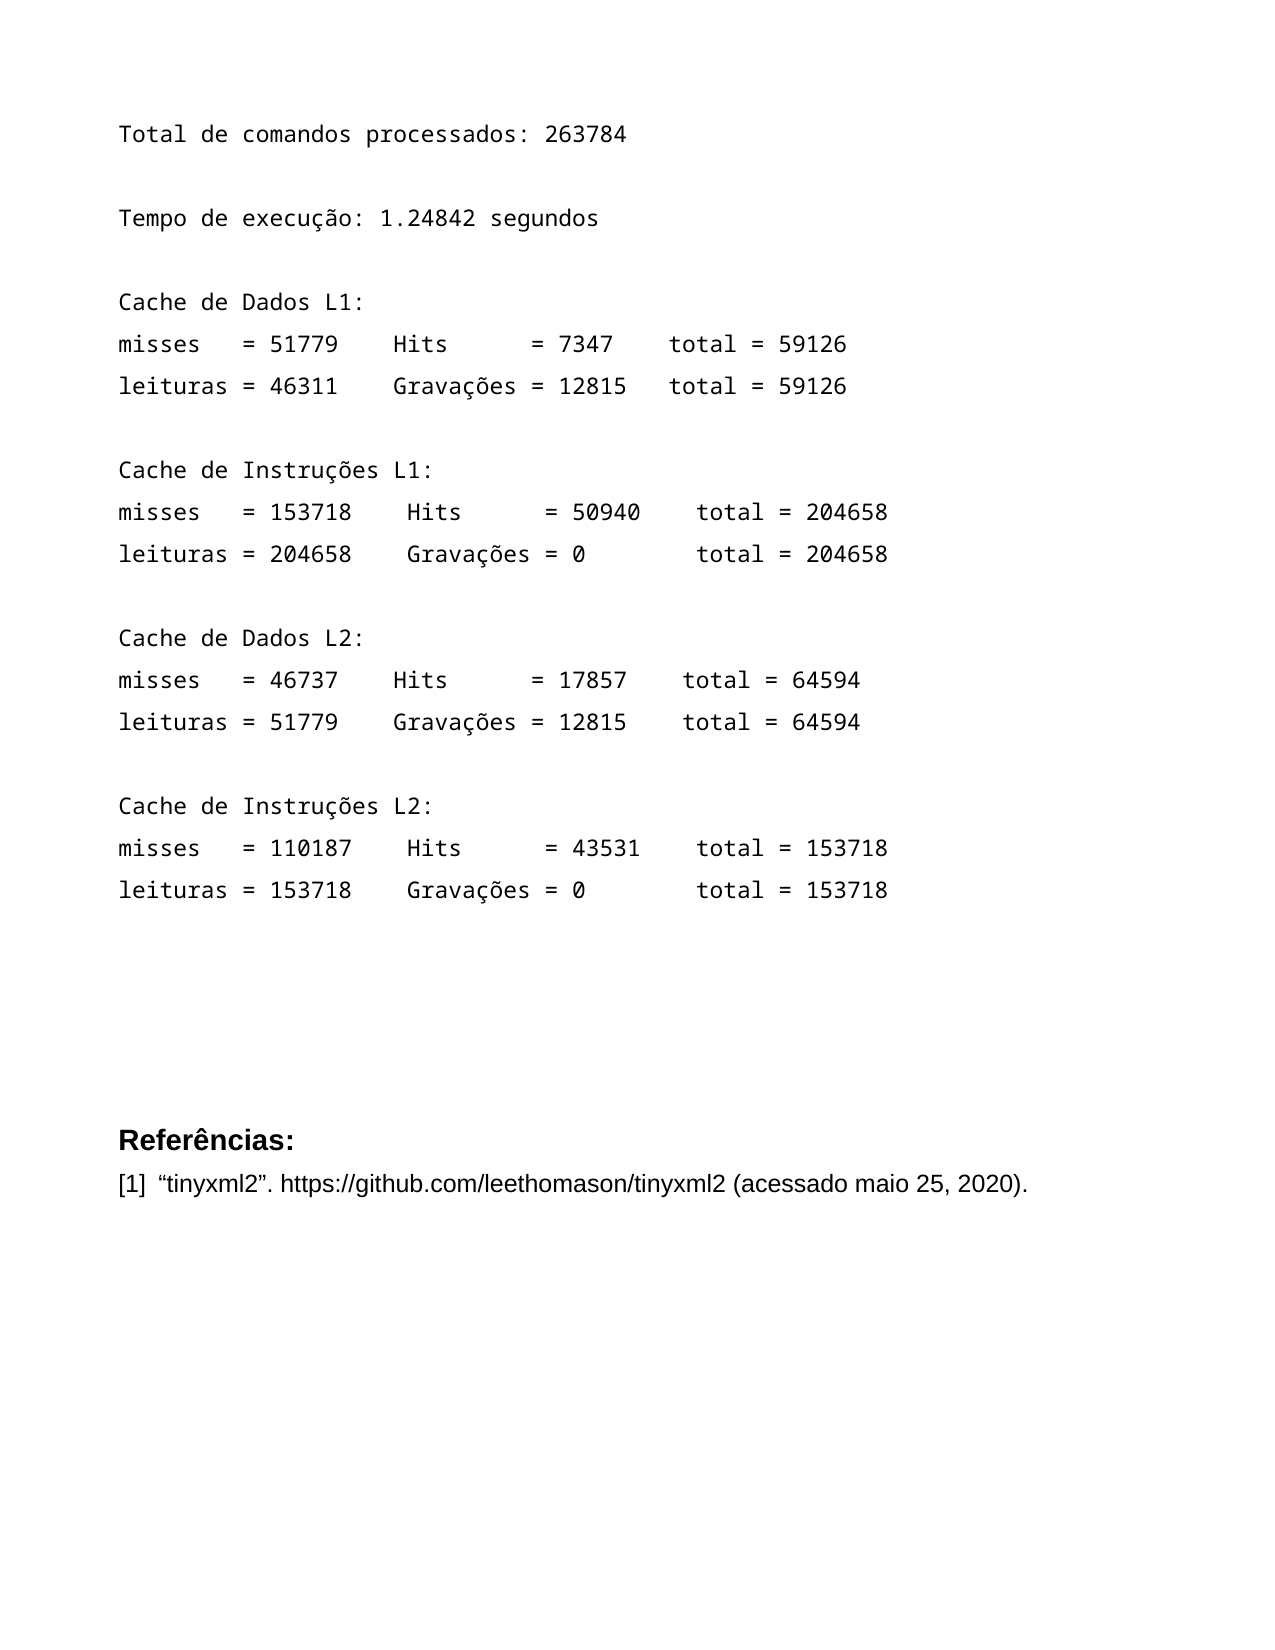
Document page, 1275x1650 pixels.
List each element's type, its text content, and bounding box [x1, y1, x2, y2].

subtitle Cache de Dados L2: [118, 622, 1157, 653]
subtitle misses = 46737 Hits = 17857 total = 64594 [118, 664, 1157, 695]
subtitle leituras = 204658 Gravações = 0 total = 204658 [118, 538, 1157, 569]
subtitle [1] “tinyxml2”. https://github.com/leethomason/tinyxml2 (acessado maio 25, 2020). [118, 1169, 1157, 1198]
subtitle Cache de Instruções L2: [118, 790, 1157, 821]
subtitle misses = 153718 Hits = 50940 total = 204658 [118, 496, 1157, 527]
subtitle Tempo de execução: 1.24842 segundos [118, 202, 1157, 233]
subtitle leituras = 51779 Gravações = 12815 total = 64594 [118, 706, 1157, 737]
subtitle Referências: [118, 1123, 1157, 1157]
subtitle misses = 51779 Hits = 7347 total = 59126 [118, 328, 1157, 359]
subtitle Cache de Dados L1: [118, 286, 1157, 317]
subtitle Cache de Instruções L1: [118, 454, 1157, 485]
subtitle Total de comandos processados: 263784 [118, 118, 1157, 149]
subtitle leituras = 153718 Gravações = 0 total = 153718 [118, 874, 1157, 905]
subtitle leituras = 46311 Gravações = 12815 total = 59126 [118, 370, 1157, 401]
subtitle misses = 110187 Hits = 43531 total = 153718 [118, 832, 1157, 863]
